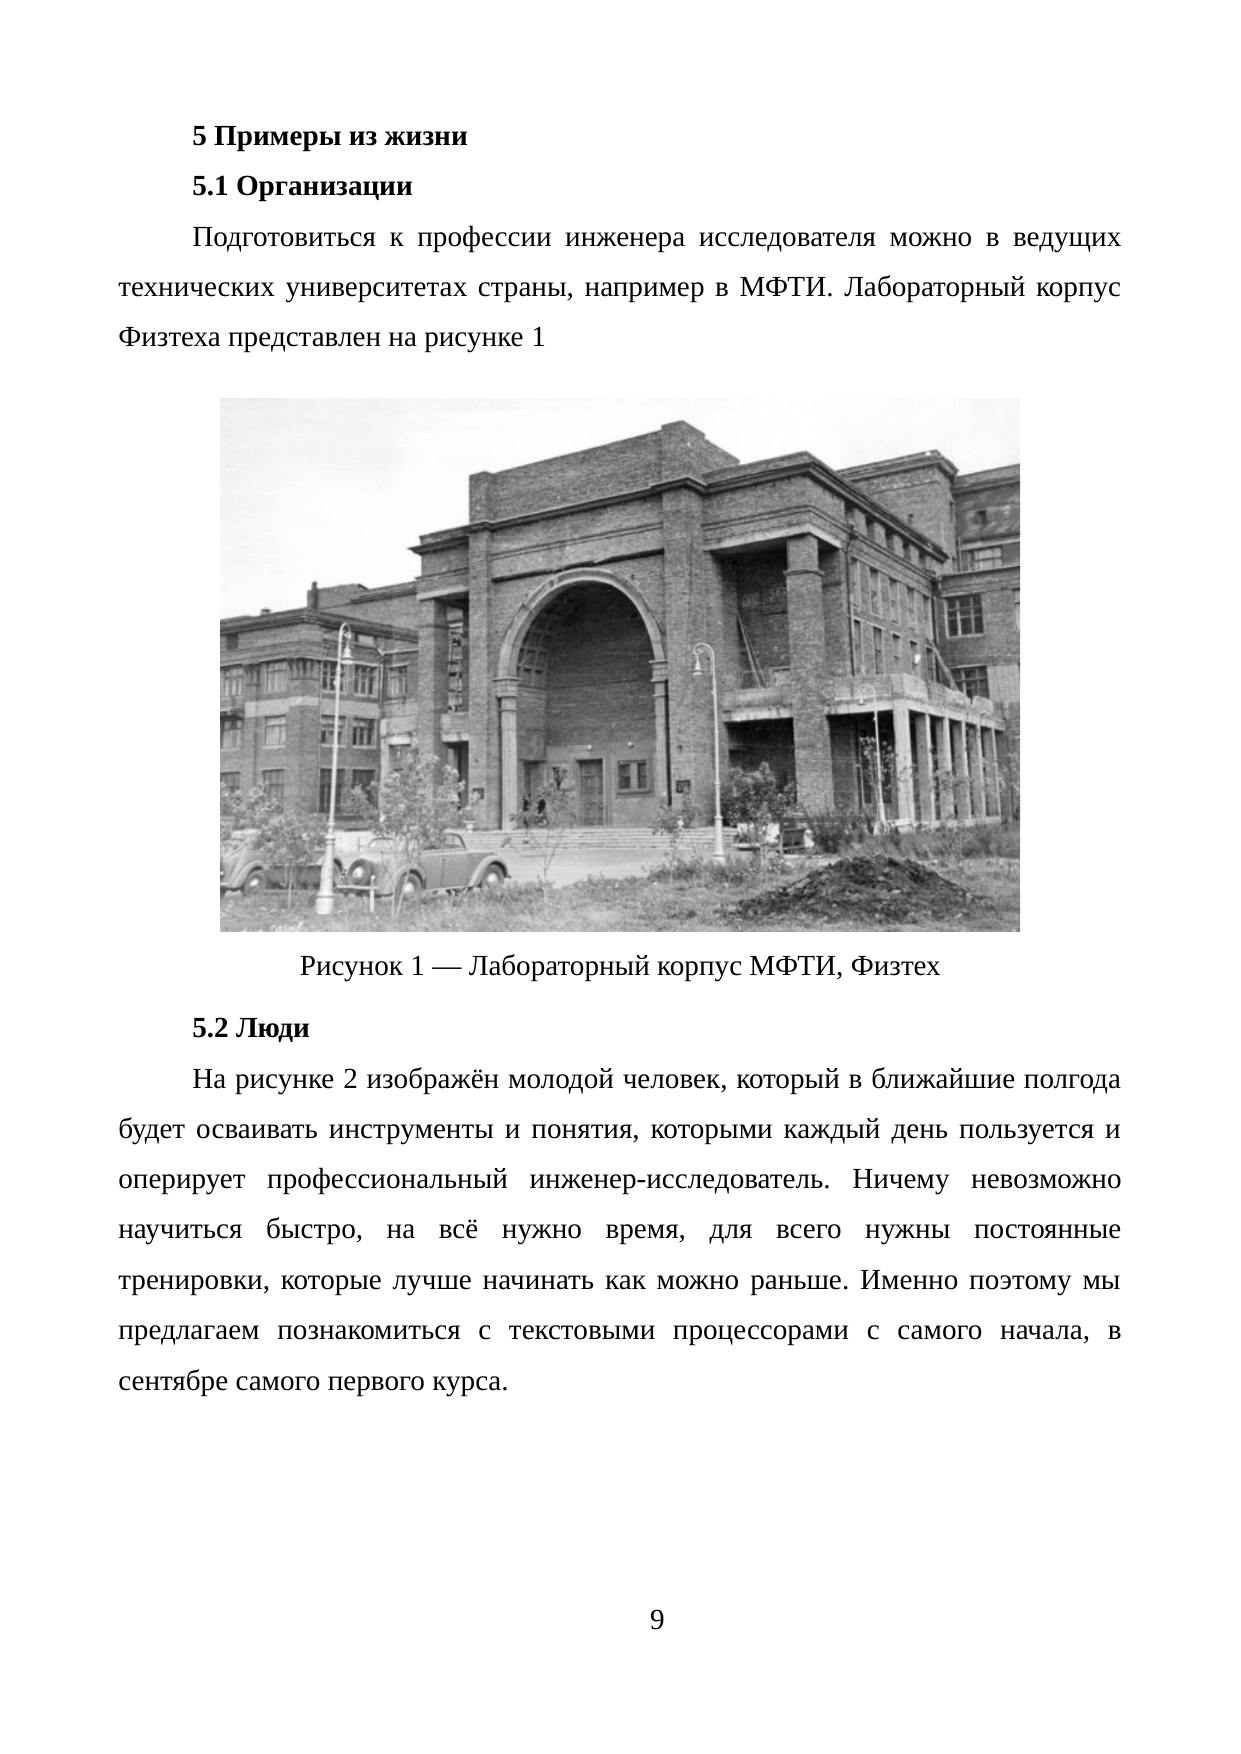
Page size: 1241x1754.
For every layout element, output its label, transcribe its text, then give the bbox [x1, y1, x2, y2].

text Рисунок 1 — Лабораторный корпус МФТИ, Физтех [118, 948, 1122, 981]
picture [220, 398, 1020, 932]
text На рисунке 2 изображён молодой человек, который в ближайшие полгода будет осваивать инструменты и понятия, которыми каждый день пользуется и оперирует профессиональный инженер-исследователь. Ничему невозможно научиться быстро, на всё нужно время, для всего нужны постоянные тренировки, которые лучше начинать как можно раньше. Именно поэтому мы предлагаем познакомиться с текстовыми процессорами с самого начала, в сентябре самого первого курса. [118, 1061, 1122, 1396]
subtitle Примеры из жизни [118, 118, 1122, 152]
subtitle Люди [118, 1010, 1122, 1044]
subtitle Организации [118, 168, 1122, 202]
text Подготовиться к профессии инженера исследователя можно в ведущих технических университетах страны, например в МФТИ. Лабораторный корпус Физтеха представлен на рисунке 1 [118, 219, 1122, 353]
